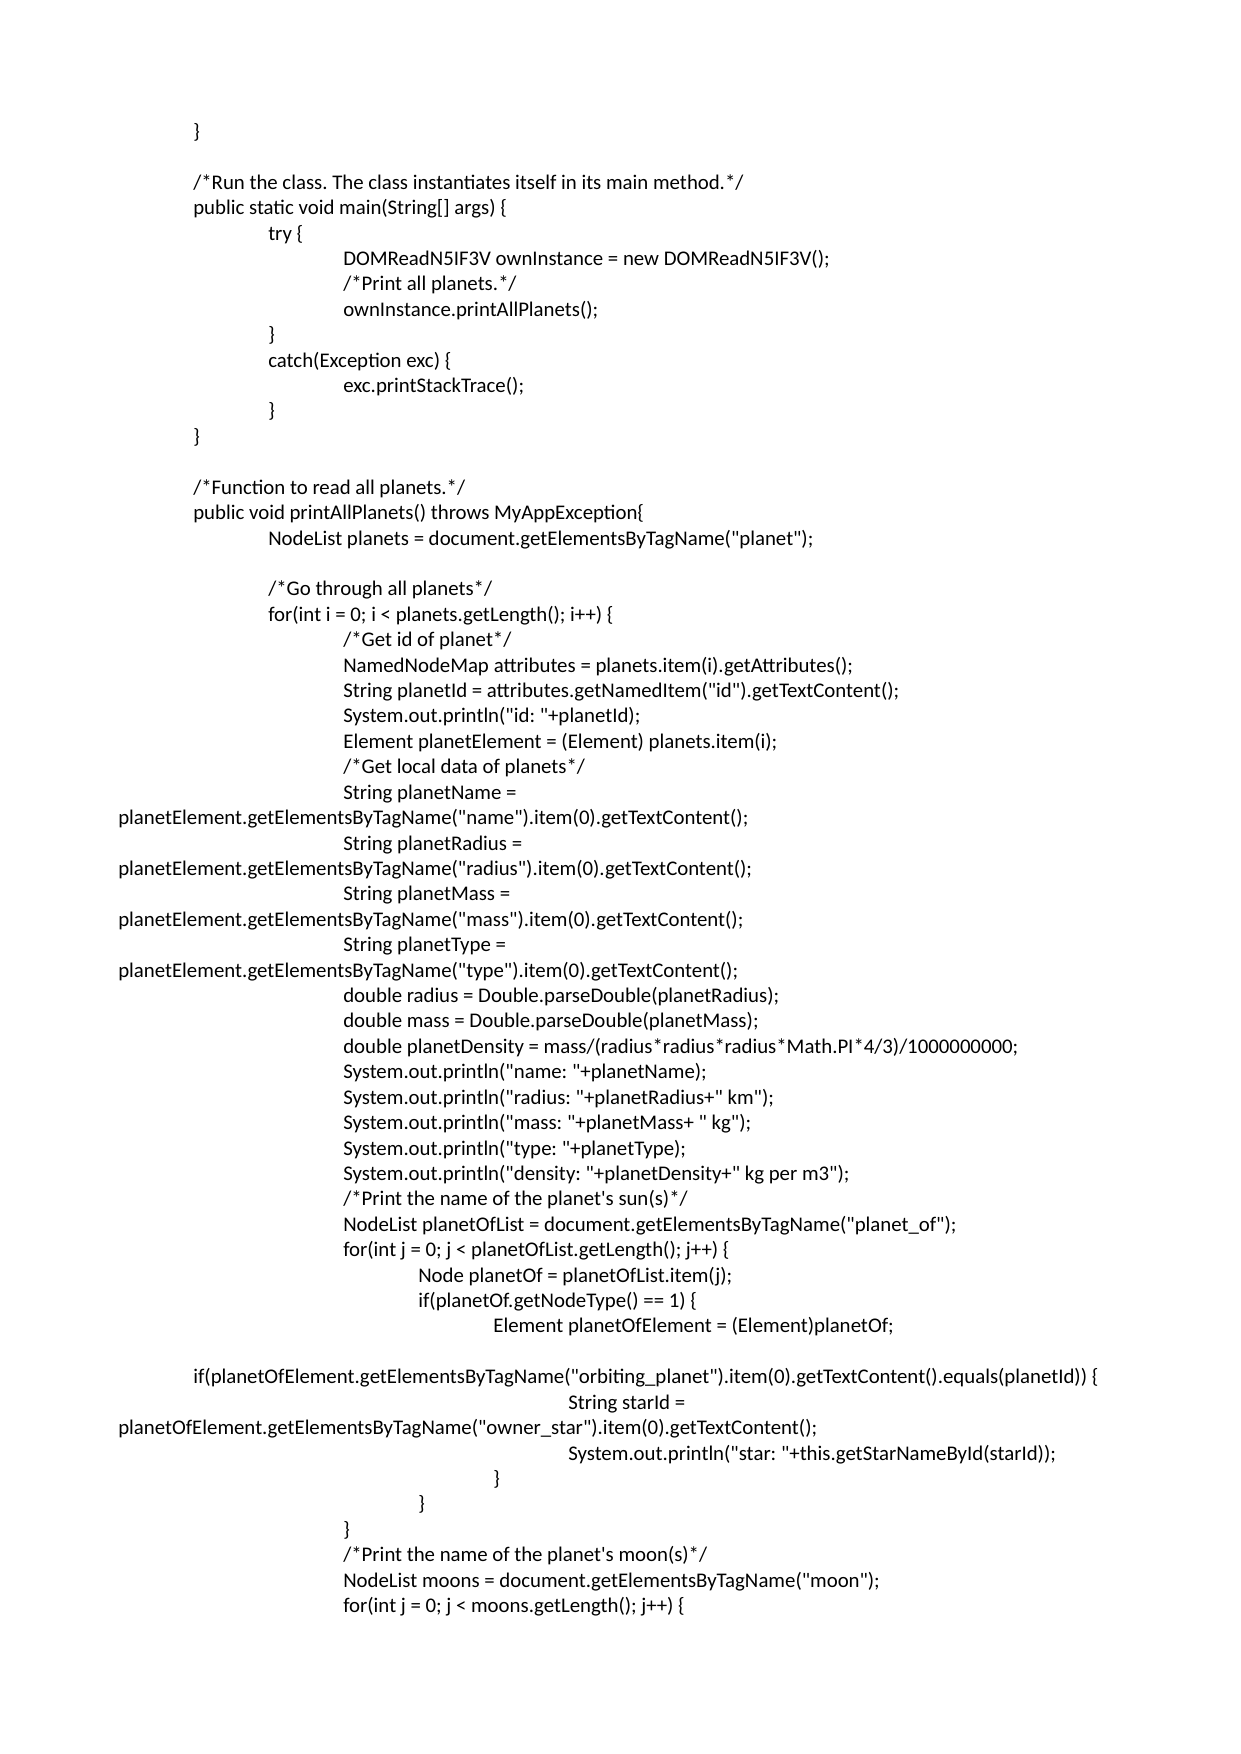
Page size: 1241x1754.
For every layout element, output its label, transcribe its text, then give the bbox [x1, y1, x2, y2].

text String planetName = planetElement.getElementsByTagName("name").item(0).getTextContent(); [118, 779, 1122, 830]
text String planetRadius = planetElement.getElementsByTagName("radius").item(0).getTextContent(); [118, 830, 1122, 881]
text String planetMass = planetElement.getElementsByTagName("mass").item(0).getTextContent(); [118, 881, 1122, 931]
text Node planetOf = planetOfList.item(j); [118, 1262, 1122, 1287]
text String planetId = attributes.getNamedItem("id").getTextContent(); [118, 677, 1122, 703]
text /*Run the class. The class instantiates itself in its main method.*/ [118, 169, 1122, 194]
text String starId = planetOfElement.getElementsByTagName("owner_star").item(0).getTextContent(); [118, 1389, 1122, 1440]
text } [118, 398, 1122, 423]
text double mass = Double.parseDouble(planetMass); [118, 1008, 1122, 1033]
text NodeList planets = document.getElementsByTagName("planet"); [118, 525, 1122, 550]
text exc.printStackTrace(); [118, 372, 1122, 398]
text double planetDensity = mass/(radius*radius*radius*Math.PI*4/3)/1000000000; [118, 1033, 1122, 1058]
text for(int j = 0; j < moons.getLength(); j++) { [118, 1592, 1122, 1618]
text DOMReadN5IF3V ownInstance = new DOMReadN5IF3V(); [118, 245, 1122, 271]
text /*Get id of planet*/ [118, 626, 1122, 652]
text Element planetOfElement = (Element)planetOf; [118, 1313, 1122, 1338]
text } [118, 118, 1122, 143]
text } [118, 423, 1122, 448]
text NodeList moons = document.getElementsByTagName("moon"); [118, 1567, 1122, 1592]
text System.out.println("id: "+planetId); [118, 703, 1122, 728]
text double radius = Double.parseDouble(planetRadius); [118, 982, 1122, 1008]
text /*Print the name of the planet's moon(s)*/ [118, 1541, 1122, 1567]
text /*Function to read all planets.*/ [118, 474, 1122, 499]
text for(int i = 0; i < planets.getLength(); i++) { [118, 601, 1122, 626]
text } [118, 1491, 1122, 1516]
text ownInstance.printAllPlanets(); [118, 296, 1122, 321]
text public void printAllPlanets() throws MyAppException{ [118, 499, 1122, 525]
text System.out.println("type: "+planetType); [118, 1135, 1122, 1160]
text /*Go through all planets*/ [118, 576, 1122, 601]
text /*Print the name of the planet's sun(s)*/ [118, 1186, 1122, 1211]
text NodeList planetOfList = document.getElementsByTagName("planet_of"); [118, 1211, 1122, 1236]
text } [118, 1516, 1122, 1541]
text System.out.println("name: "+planetName); [118, 1058, 1122, 1084]
text /*Print all planets.*/ [118, 271, 1122, 296]
text for(int j = 0; j < planetOfList.getLength(); j++) { [118, 1236, 1122, 1262]
text System.out.println("mass: "+planetMass+ " kg"); [118, 1109, 1122, 1135]
text } [118, 321, 1122, 347]
text String planetType = planetElement.getElementsByTagName("type").item(0).getTextContent(); [118, 931, 1122, 982]
text /*Get local data of planets*/ [118, 753, 1122, 779]
text } [118, 1465, 1122, 1491]
text System.out.println("star: "+this.getStarNameById(starId)); [118, 1440, 1122, 1465]
text try { [118, 220, 1122, 245]
text System.out.println("radius: "+planetRadius+" km"); [118, 1084, 1122, 1109]
text catch(Exception exc) { [118, 347, 1122, 372]
text if(planetOfElement.getElementsByTagName("orbiting_planet").item(0).getTextContent().equals(planetId)) { [118, 1338, 1122, 1389]
text Element planetElement = (Element) planets.item(i); [118, 728, 1122, 753]
text if(planetOf.getNodeType() == 1) { [118, 1287, 1122, 1313]
text System.out.println("density: "+planetDensity+" kg per m3"); [118, 1160, 1122, 1186]
text public static void main(String[] args) { [118, 194, 1122, 220]
text NamedNodeMap attributes = planets.item(i).getAttributes(); [118, 652, 1122, 677]
